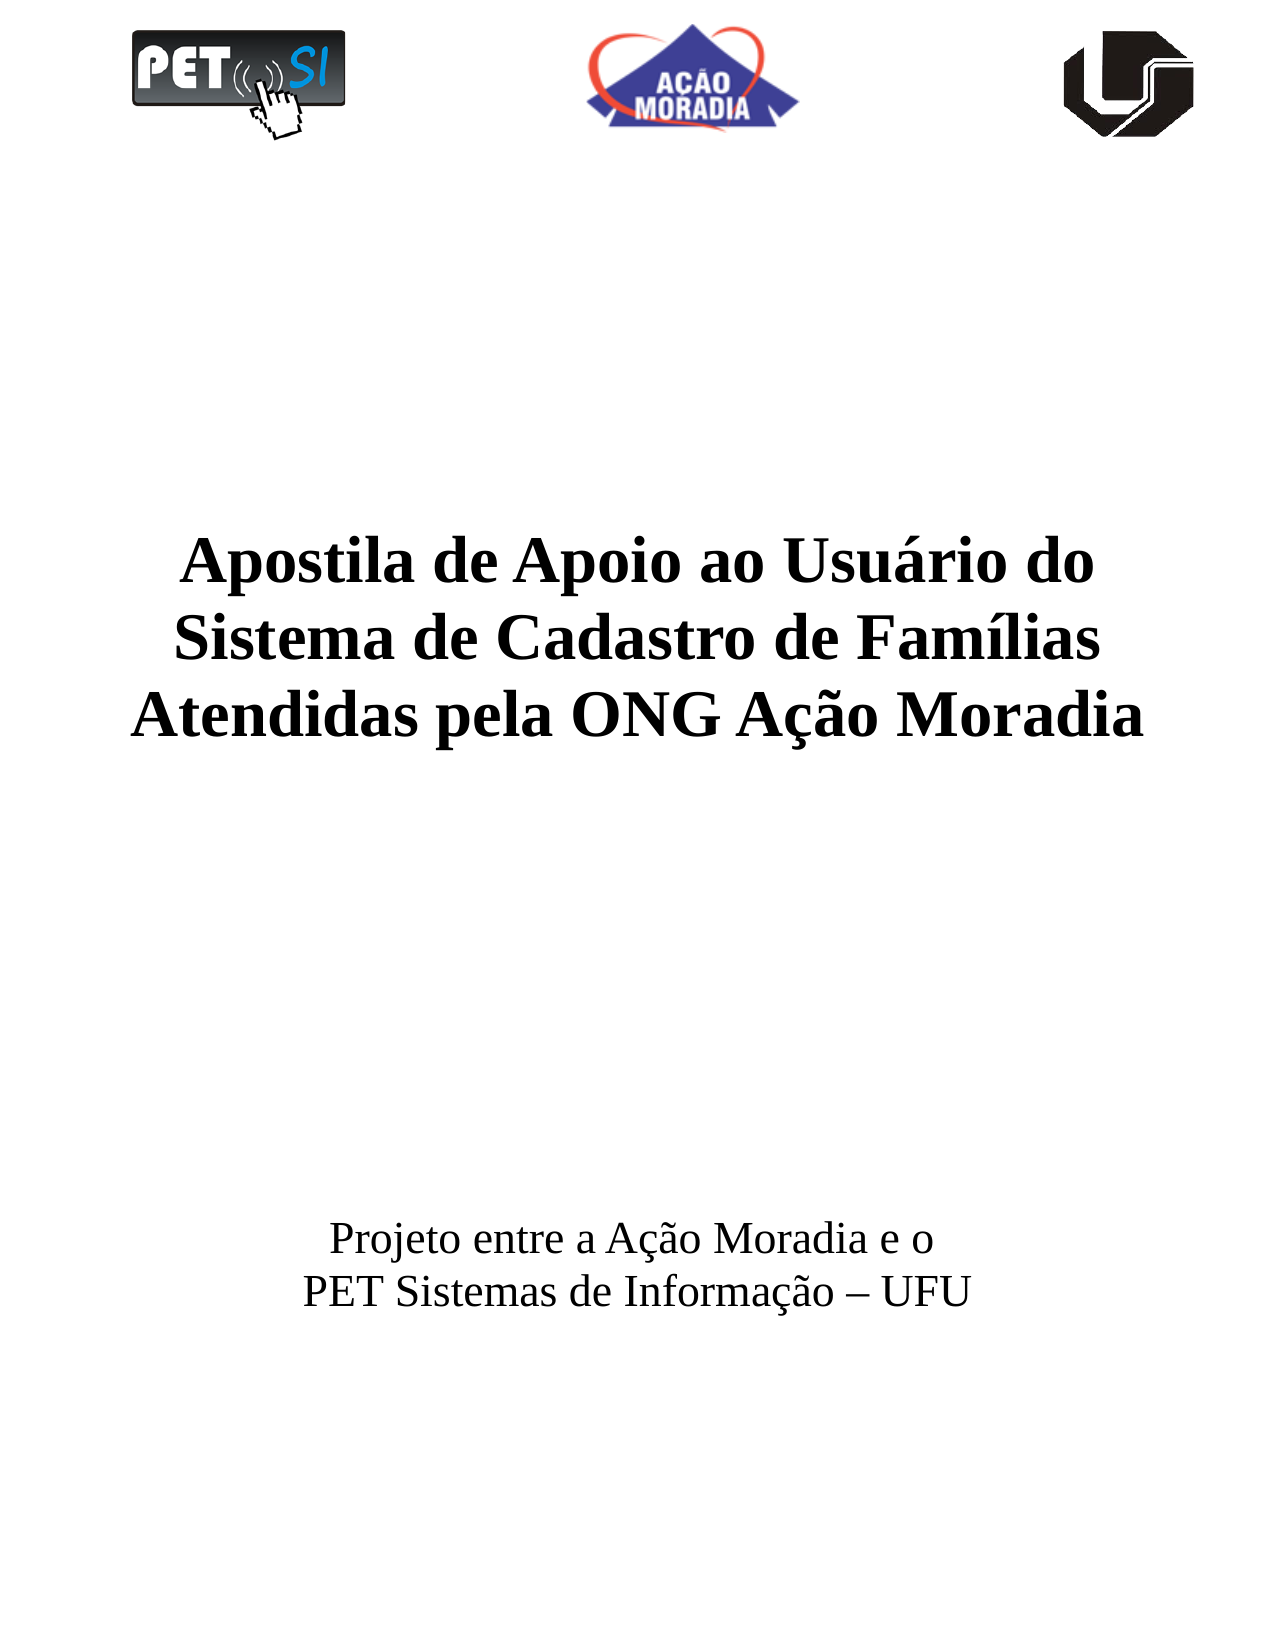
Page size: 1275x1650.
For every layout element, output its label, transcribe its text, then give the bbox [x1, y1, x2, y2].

picture [1063, 31, 1194, 137]
picture [126, 26, 345, 144]
text Apostila de Apoio ao Usuário do Sistema de Cadastro de Famílias Atendidas pela ONG Ação Moradia [118, 521, 1157, 751]
text PET Sistemas de Informação – UFU [118, 1263, 1157, 1316]
text Projeto entre a Ação Moradia e o [118, 1211, 1157, 1263]
picture [585, 24, 800, 133]
